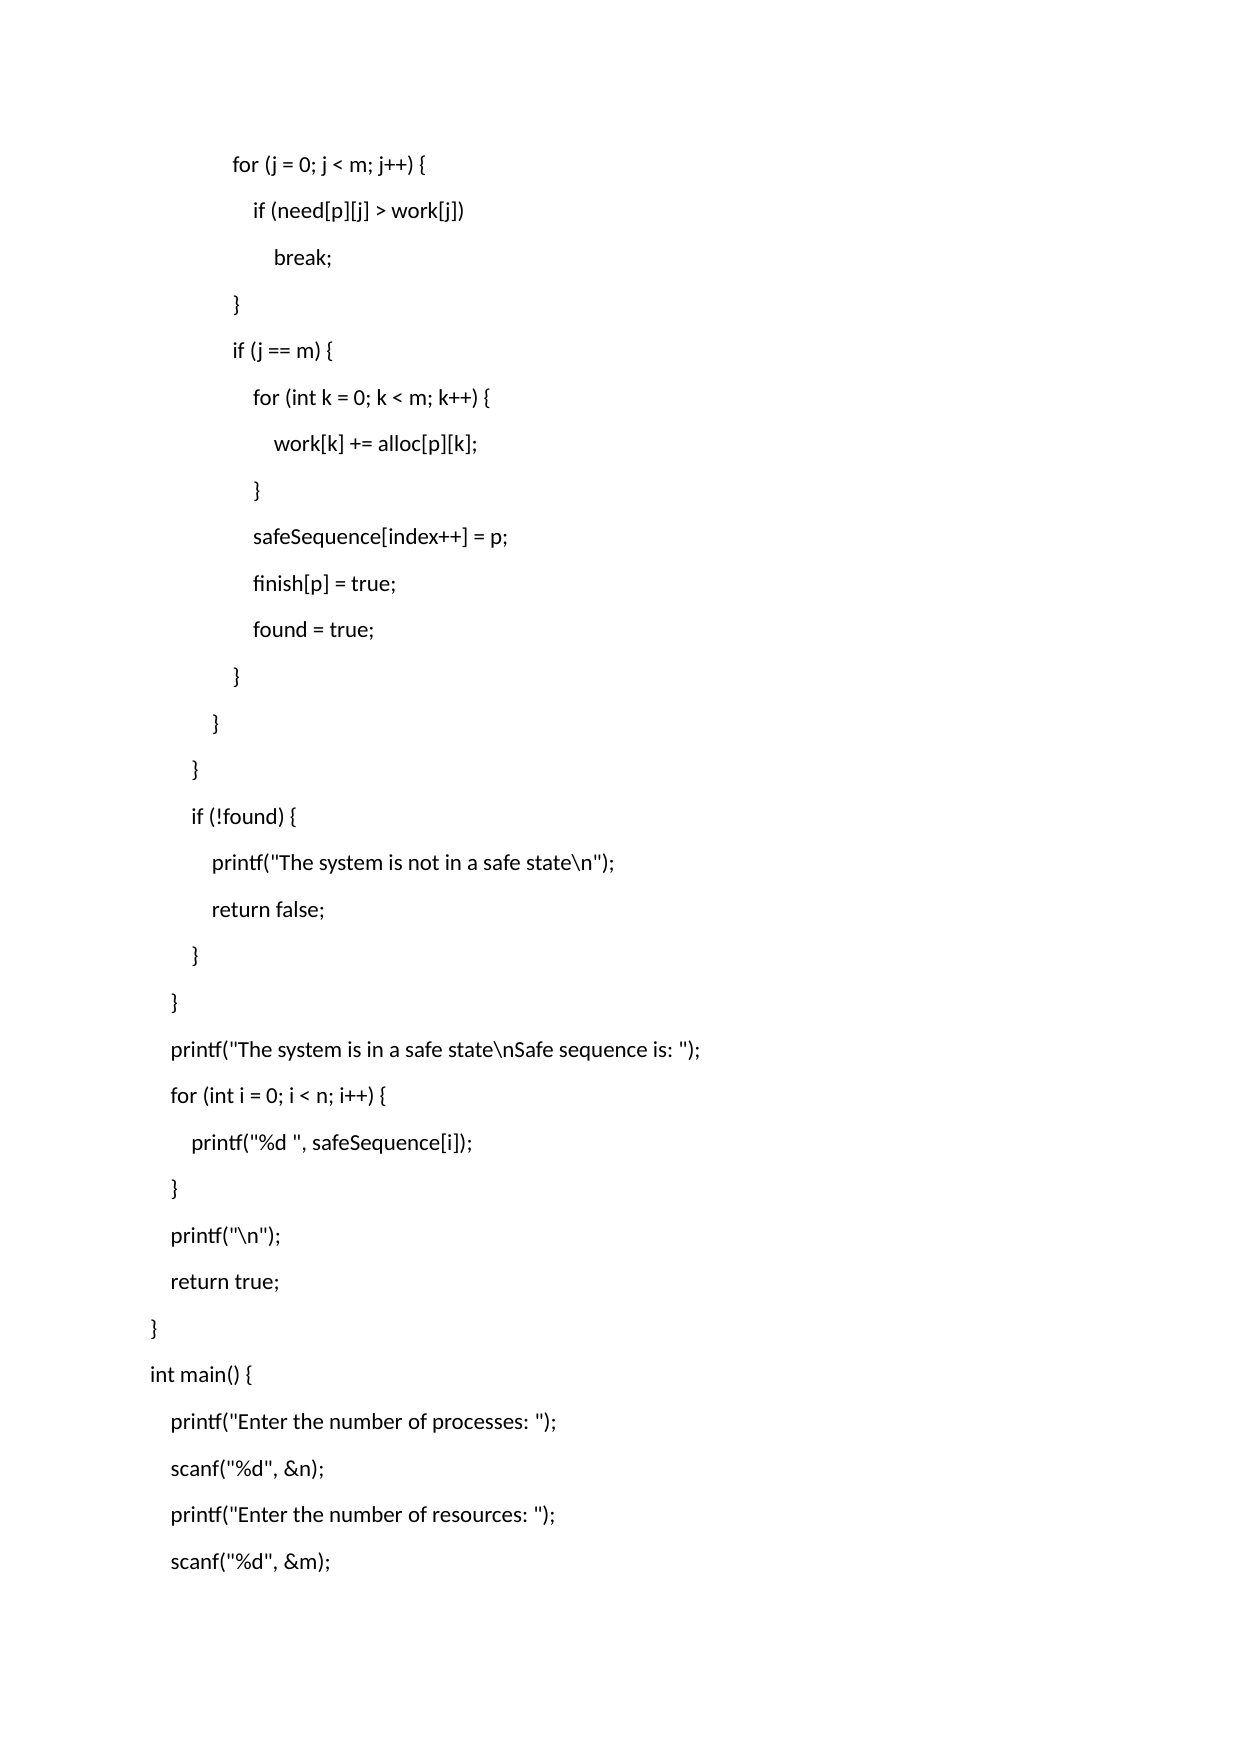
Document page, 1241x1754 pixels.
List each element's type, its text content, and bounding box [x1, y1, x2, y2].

text if (!found) { [150, 802, 1090, 830]
text } [150, 755, 1090, 783]
text printf("%d ", safeSequence[i]); [150, 1128, 1090, 1156]
text scanf("%d", &m); [150, 1547, 1090, 1575]
text } [150, 662, 1090, 690]
text if (need[p][j] > work[j]) [150, 197, 1090, 224]
text safeSequence[index++] = p; [150, 522, 1090, 551]
text scanf("%d", &n); [150, 1454, 1090, 1482]
text } [150, 988, 1090, 1016]
text break; [150, 243, 1090, 271]
text for (int i = 0; i < n; i++) { [150, 1081, 1090, 1109]
text printf("Enter the number of processes: "); [150, 1407, 1090, 1435]
text for (int k = 0; k < m; k++) { [150, 383, 1090, 411]
text } [150, 1314, 1090, 1342]
text printf("The system is not in a safe state\n"); [150, 848, 1090, 876]
text return false; [150, 895, 1090, 923]
text } [150, 476, 1090, 504]
text } [150, 290, 1090, 318]
text printf("Enter the number of resources: "); [150, 1500, 1090, 1528]
text found = true; [150, 616, 1090, 644]
text finish[p] = true; [150, 569, 1090, 597]
text for (j = 0; j < m; j++) { [150, 150, 1090, 178]
text printf("The system is in a safe state\nSafe sequence is: "); [150, 1035, 1090, 1063]
text work[k] += alloc[p][k]; [150, 429, 1090, 457]
text return true; [150, 1267, 1090, 1296]
text } [150, 942, 1090, 969]
text } [150, 1174, 1090, 1202]
text } [150, 709, 1090, 737]
text printf("\n"); [150, 1221, 1090, 1249]
text int main() { [150, 1361, 1090, 1389]
text if (j == m) { [150, 336, 1090, 364]
